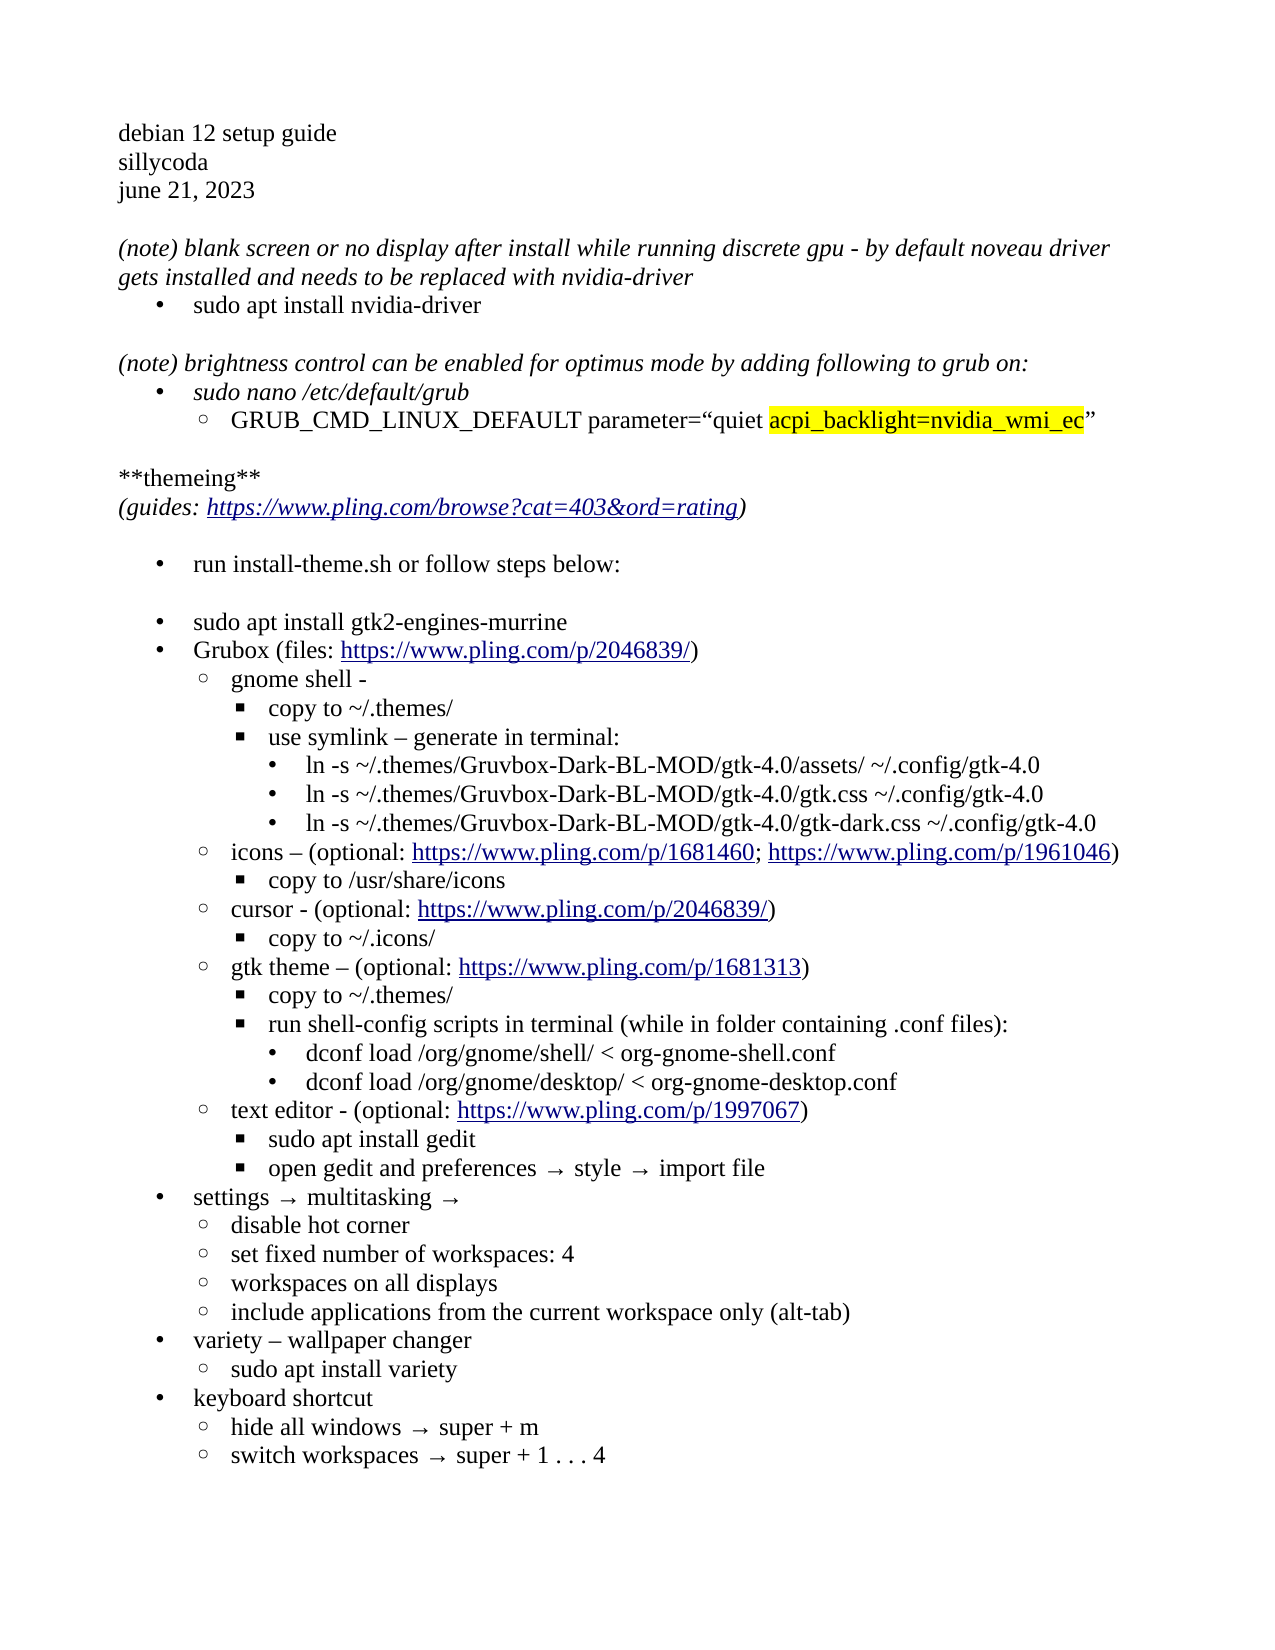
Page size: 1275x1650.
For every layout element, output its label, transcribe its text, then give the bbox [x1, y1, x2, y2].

list include applications from the current workspace only (alt-tab) [193, 1297, 1157, 1326]
list use symlink – generate in terminal: [231, 722, 1157, 751]
list run install-theme.sh or follow steps below: [156, 549, 1157, 578]
list sudo apt install gtk2-engines-murrine [156, 607, 1157, 636]
text sillycoda [118, 147, 1157, 176]
list GRUB_CMD_LINUX_DEFAULT parameter=“quiet acpi_backlight=nvidia_wmi_ec” [193, 406, 1157, 434]
list copy to ~/.themes/ [231, 693, 1157, 722]
list keyboard shortcut [156, 1383, 1157, 1412]
list ln -s ~/.themes/Gruvbox-Dark-BL-MOD/gtk-4.0/gtk.css ~/.config/gtk-4.0 [268, 779, 1157, 808]
list run shell-config scripts in terminal (while in folder containing .conf files): [231, 1009, 1157, 1038]
list copy to ~/.themes/ [231, 981, 1157, 1009]
list dconf load /org/gnome/desktop/ < org-gnome-desktop.conf [268, 1067, 1157, 1096]
list switch workspaces → super + 1 . . . 4 [193, 1441, 1157, 1469]
list sudo nano /etc/default/grub [156, 377, 1157, 406]
list Grubox (files: https://www.pling.com/p/2046839/) [156, 636, 1157, 664]
list ln -s ~/.themes/Gruvbox-Dark-BL-MOD/gtk-4.0/gtk-dark.css ~/.config/gtk-4.0 [268, 808, 1157, 837]
list icons – (optional: https://www.pling.com/p/1681460; https://www.pling.com/p/1961046) [193, 837, 1157, 866]
list gnome shell - [193, 664, 1157, 693]
list variety – wallpaper changer [156, 1326, 1157, 1354]
text (guides: https://www.pling.com/browse?cat=403&ord=rating) [118, 492, 1157, 521]
text (note) brightness control can be enabled for optimus mode by adding following to grub on: [118, 348, 1157, 377]
list hide all windows → super + m [193, 1412, 1157, 1441]
list sudo apt install nvidia-driver [156, 291, 1157, 319]
list disable hot corner [193, 1211, 1157, 1239]
list copy to ~/.icons/ [231, 923, 1157, 952]
list cursor - (optional: https://www.pling.com/p/2046839/) [193, 894, 1157, 923]
list set fixed number of workspaces: 4 [193, 1239, 1157, 1268]
list gtk theme – (optional: https://www.pling.com/p/1681313) [193, 952, 1157, 981]
list sudo apt install variety [193, 1354, 1157, 1383]
text (note) blank screen or no display after install while running discrete gpu - by default noveau driver gets installed and needs to be replaced with nvidia-driver [118, 233, 1157, 291]
list open gedit and preferences → style → import file [231, 1153, 1157, 1182]
text debian 12 setup guide [118, 118, 1157, 147]
list text editor - (optional: https://www.pling.com/p/1997067) [193, 1096, 1157, 1124]
list copy to /usr/share/icons [231, 866, 1157, 894]
list ln -s ~/.themes/Gruvbox-Dark-BL-MOD/gtk-4.0/assets/ ~/.config/gtk-4.0 [268, 751, 1157, 779]
text june 21, 2023 [118, 176, 1157, 204]
list workspaces on all displays [193, 1268, 1157, 1297]
list settings → multitasking → [156, 1182, 1157, 1211]
list dconf load /org/gnome/shell/ < org-gnome-shell.conf [268, 1038, 1157, 1067]
text **themeing** [118, 463, 1157, 492]
list sudo apt install gedit [231, 1124, 1157, 1153]
